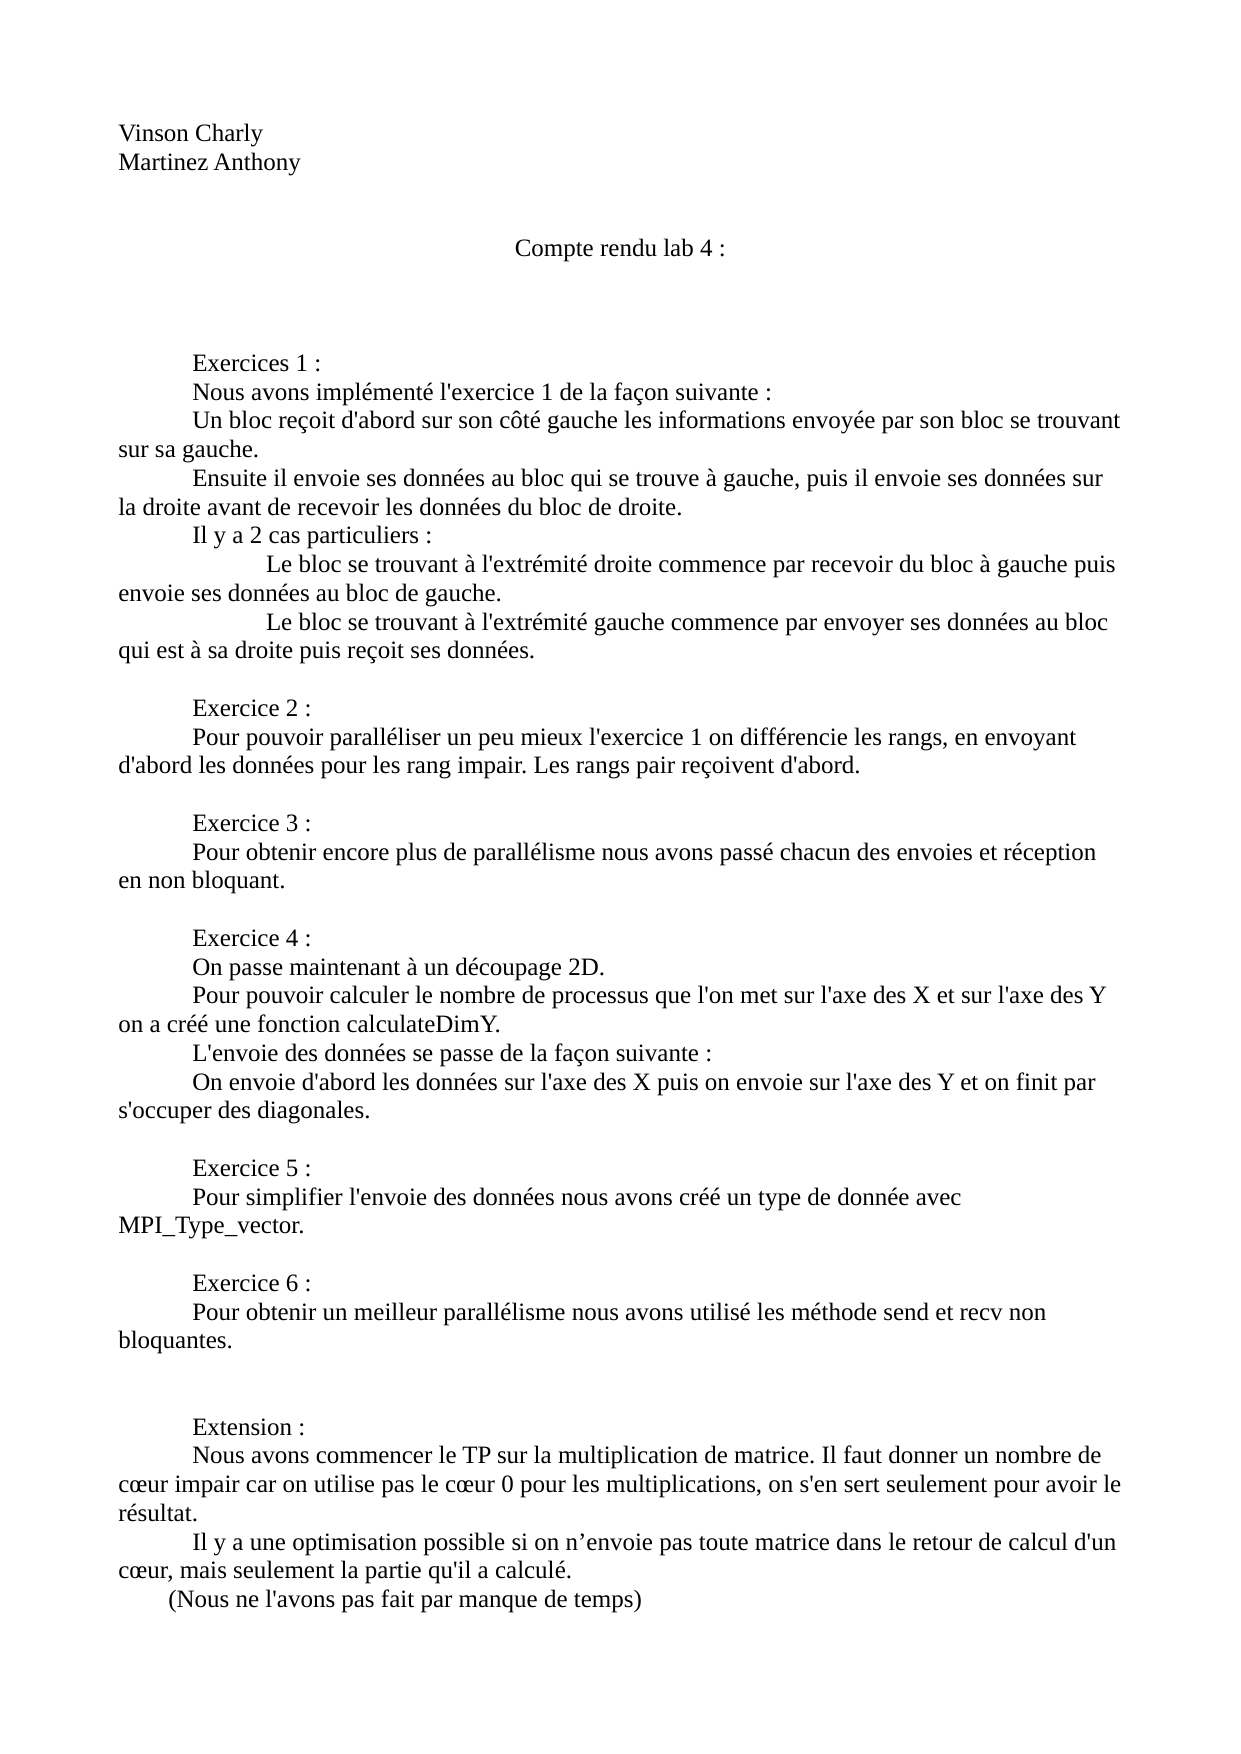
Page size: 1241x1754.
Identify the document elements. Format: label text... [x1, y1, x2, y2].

text Pour simplifier l'envoie des données nous avons créé un type de donnée avec MPI_Type_vector. [118, 1182, 1122, 1239]
text Exercices 1 : [118, 348, 1122, 377]
text Pour pouvoir paralléliser un peu mieux l'exercice 1 on différencie les rangs, en envoyant d'abord les données pour les rang impair. Les rangs pair reçoivent d'abord. [118, 722, 1122, 779]
text Nous avons implémenté l'exercice 1 de la façon suivante : [118, 377, 1122, 406]
text Exercice 5 : [118, 1153, 1122, 1182]
text Nous avons commencer le TP sur la multiplication de matrice. Il faut donner un nombre de cœur impair car on utilise pas le cœur 0 pour les multiplications, on s'en sert seulement pour avoir le résultat. [118, 1441, 1122, 1527]
text Exercice 3 : [118, 808, 1122, 837]
text Exercice 6 : [118, 1268, 1122, 1297]
text Extension : [118, 1412, 1122, 1441]
text Le bloc se trouvant à l'extrémité gauche commence par envoyer ses données au bloc qui est à sa droite puis reçoit ses données. [118, 607, 1122, 664]
text Exercice 2 : [118, 693, 1122, 722]
text Pour obtenir encore plus de parallélisme nous avons passé chacun des envoies et réception en non bloquant. [118, 837, 1122, 894]
text L'envoie des données se passe de la façon suivante : [118, 1038, 1122, 1067]
text Exercice 4 : [118, 923, 1122, 952]
text On passe maintenant à un découpage 2D. [118, 952, 1122, 981]
text Martinez Anthony [118, 147, 1122, 176]
text Il y a 2 cas particuliers : [118, 521, 1122, 549]
text On envoie d'abord les données sur l'axe des X puis on envoie sur l'axe des Y et on finit par s'occuper des diagonales. [118, 1067, 1122, 1124]
text Le bloc se trouvant à l'extrémité droite commence par recevoir du bloc à gauche puis envoie ses données au bloc de gauche. [118, 549, 1122, 607]
text Il y a une optimisation possible si on n’envoie pas toute matrice dans le retour de calcul d'un cœur, mais seulement la partie qu'il a calculé. [118, 1527, 1122, 1584]
text Compte rendu lab 4 : [118, 233, 1122, 262]
text Un bloc reçoit d'abord sur son côté gauche les informations envoyée par son bloc se trouvant sur sa gauche. [118, 406, 1122, 463]
text Pour obtenir un meilleur parallélisme nous avons utilisé les méthode send et recv non bloquantes. [118, 1297, 1122, 1354]
text Vinson Charly [118, 118, 1122, 147]
text Pour pouvoir calculer le nombre de processus que l'on met sur l'axe des X et sur l'axe des Y on a créé une fonction calculateDimY. [118, 981, 1122, 1038]
text (Nous ne l'avons pas fait par manque de temps) [118, 1584, 1122, 1613]
text Ensuite il envoie ses données au bloc qui se trouve à gauche, puis il envoie ses données sur la droite avant de recevoir les données du bloc de droite. [118, 463, 1122, 521]
